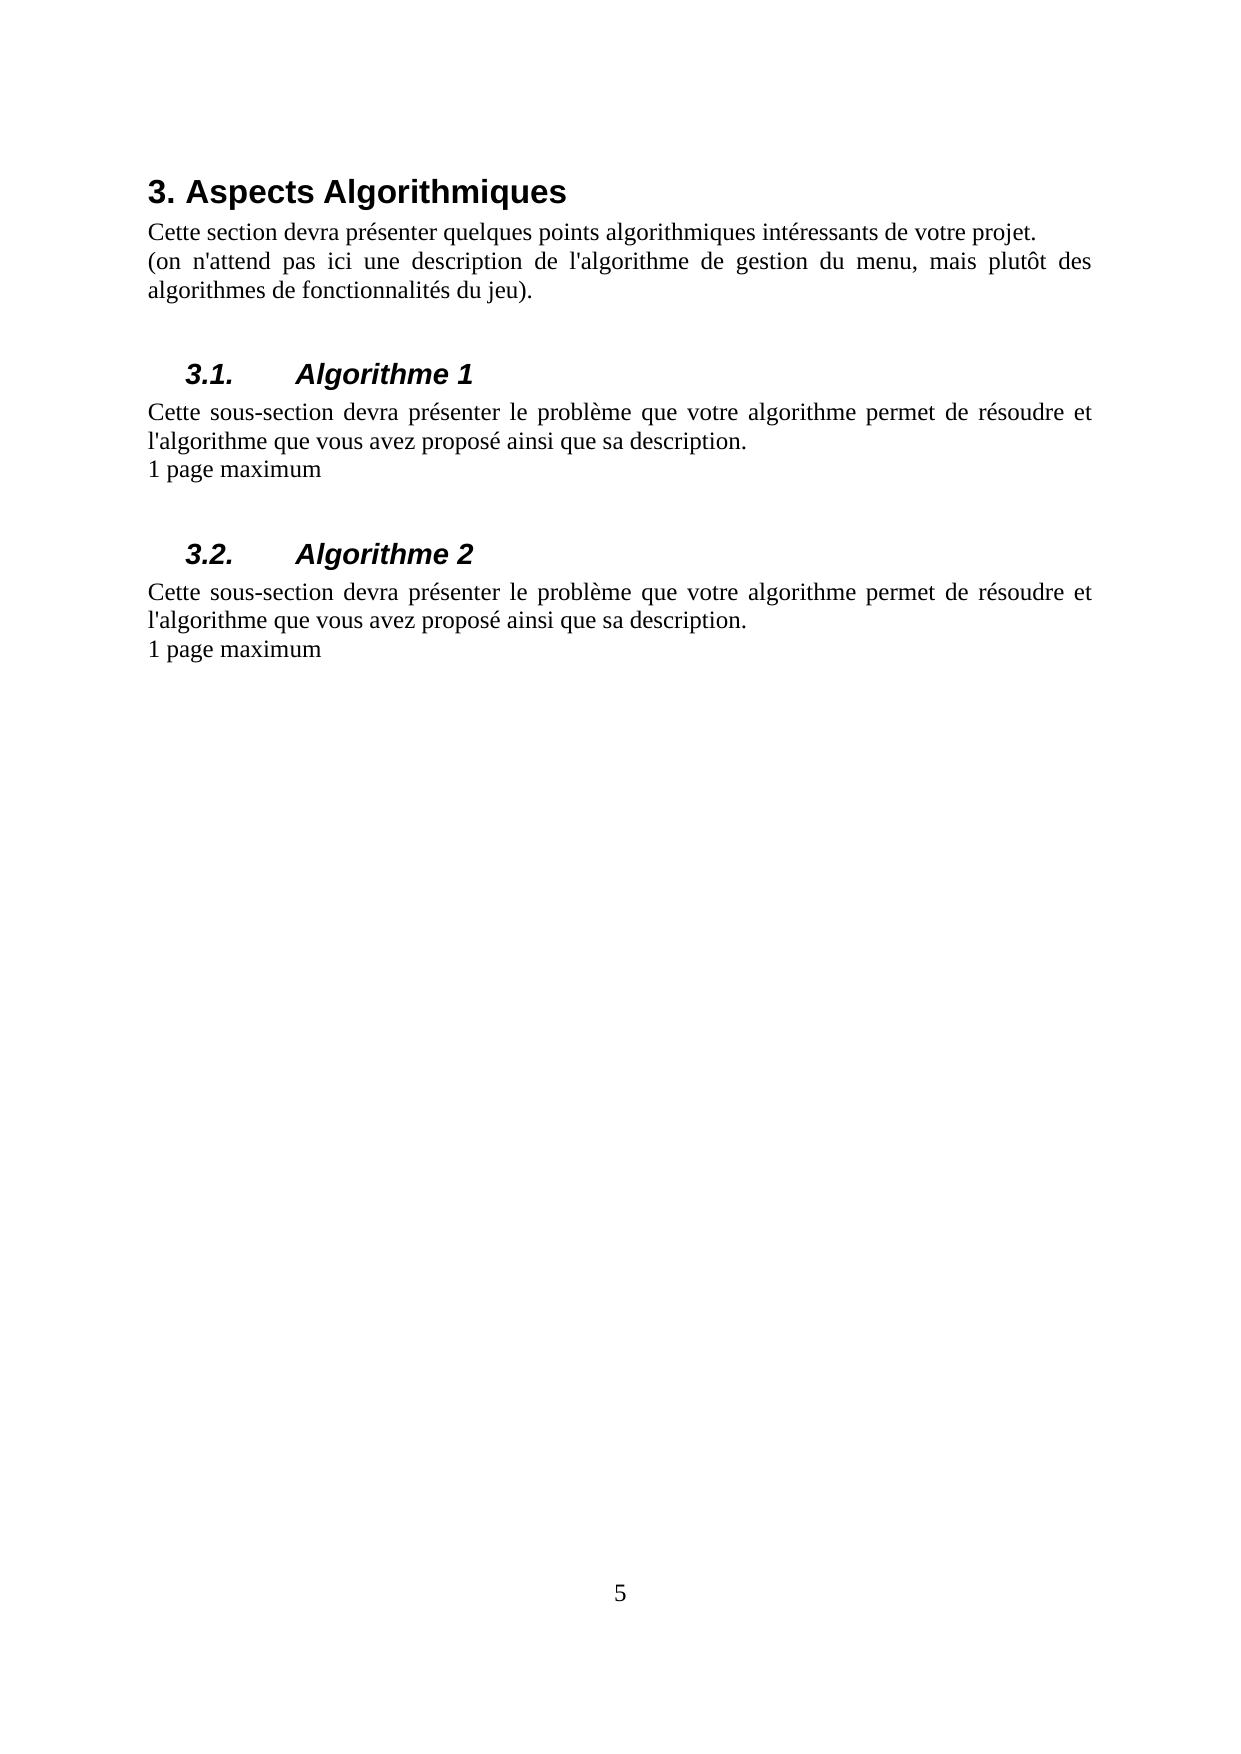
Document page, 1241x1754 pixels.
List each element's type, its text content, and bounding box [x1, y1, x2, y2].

subtitle Aspects Algorithmiques [148, 173, 1093, 211]
text 1 page maximum [148, 454, 1093, 483]
subtitle Algorithme 1 [185, 357, 1093, 391]
text 1 page maximum [148, 634, 1093, 663]
text (on n'attend pas ici une description de l'algorithme de gestion du menu, mais plutôt des algorithmes de fonctionnalités du jeu). [148, 246, 1093, 303]
text Cette sous-section devra présenter le problème que votre algorithme permet de résoudre et l'algorithme que vous avez proposé ainsi que sa description. [148, 397, 1093, 454]
text Cette section devra présenter quelques points algorithmiques intéressants de votre projet. [148, 217, 1093, 246]
subtitle Algorithme 2 [185, 537, 1093, 571]
text Cette sous-section devra présenter le problème que votre algorithme permet de résoudre et l'algorithme que vous avez proposé ainsi que sa description. [148, 577, 1093, 634]
